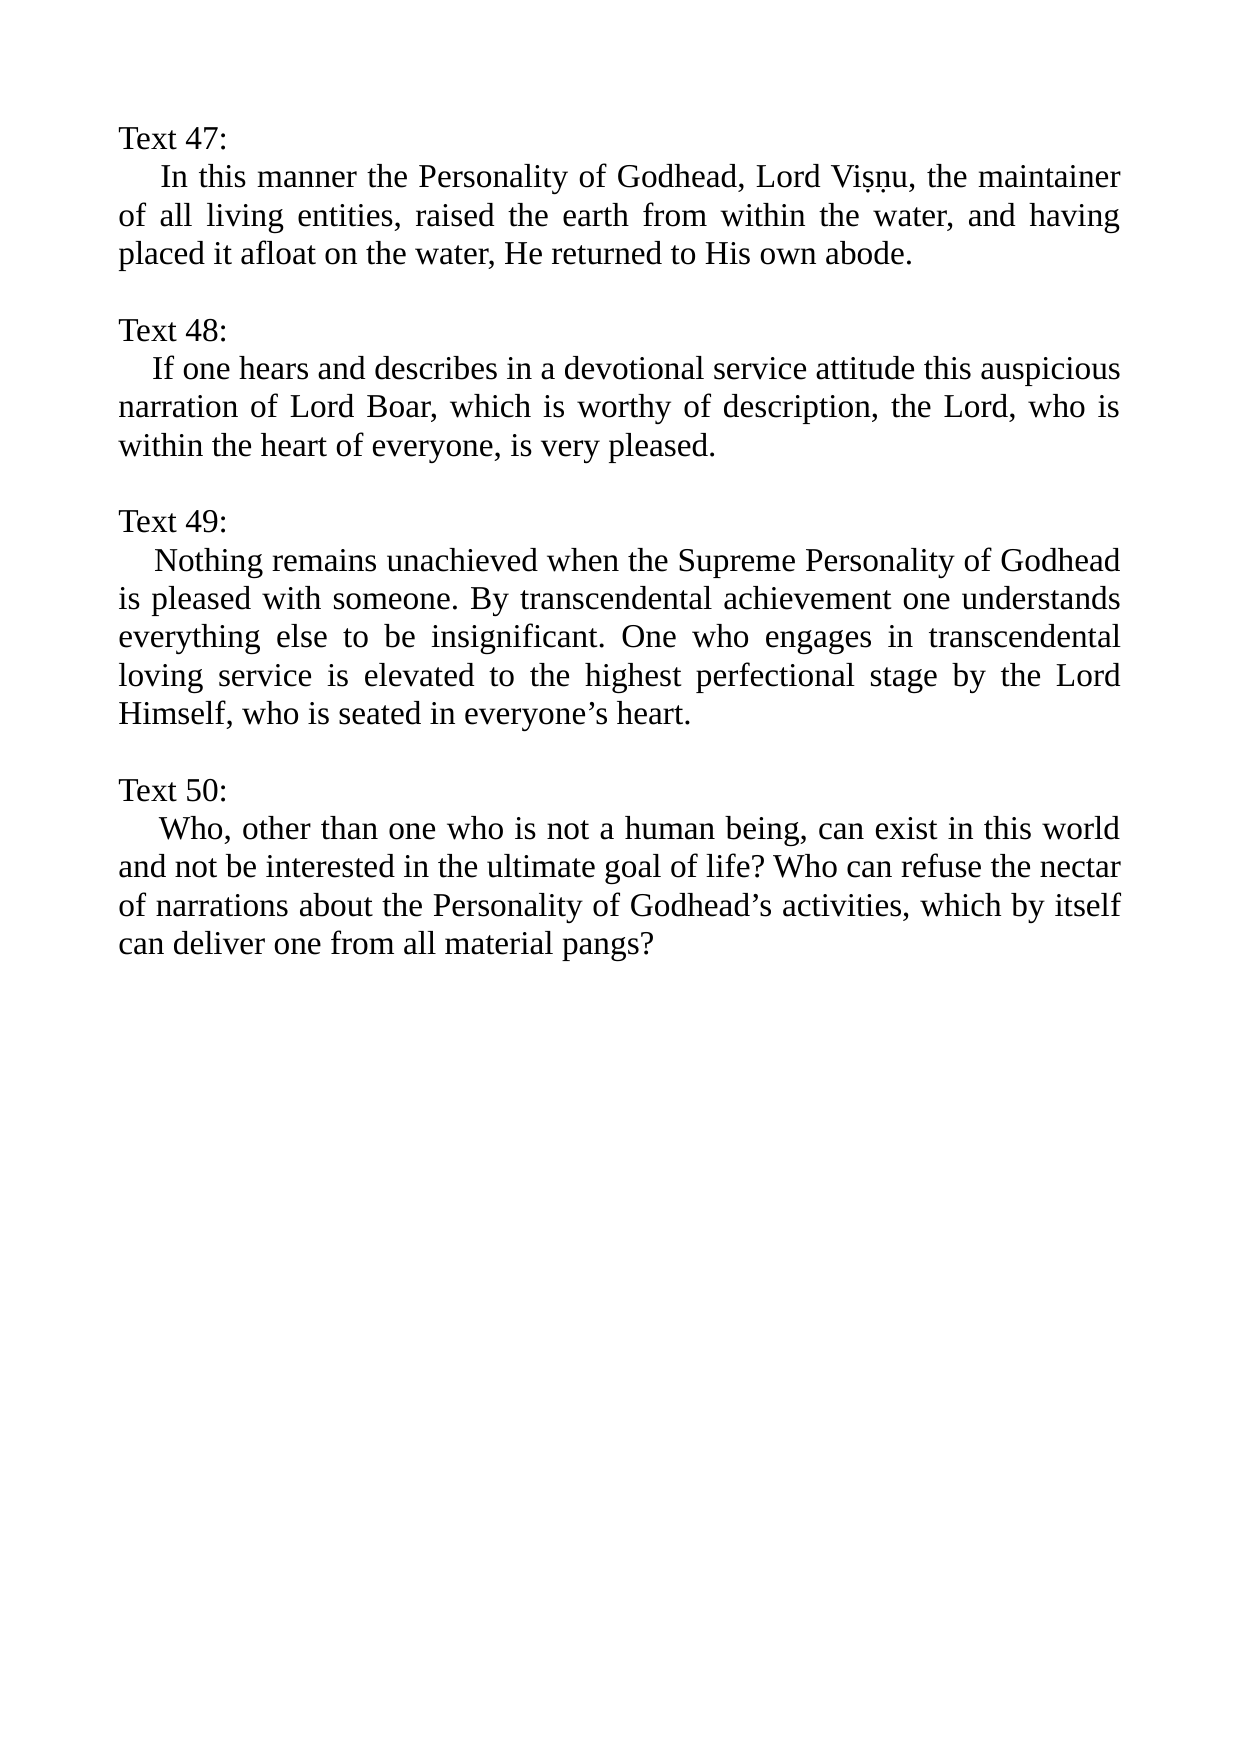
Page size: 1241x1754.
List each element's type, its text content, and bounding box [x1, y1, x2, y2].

text Text 48: [118, 310, 1122, 348]
text Text 47: [118, 118, 1122, 156]
text Text 50: [118, 770, 1122, 808]
text If one hears and describes in a devotional service attitude this auspicious narration of Lord Boar, which is worthy of description, the Lord, who is within the heart of everyone, is very pleased. [118, 348, 1122, 463]
text Text 49: [118, 501, 1122, 540]
text Who, other than one who is not a human being, can exist in this world and not be interested in the ultimate goal of life? Who can refuse the nectar of narrations about the Personality of Godhead’s activities, which by itself can deliver one from all material pangs? [118, 808, 1122, 961]
text In this manner the Personality of Godhead, Lord Viṣṇu, the maintainer of all living entities, raised the earth from within the water, and having placed it afloat on the water, He returned to His own abode. [118, 156, 1122, 271]
text Nothing remains unachieved when the Supreme Personality of Godhead is pleased with someone. By transcendental achievement one understands everything else to be insignificant. One who engages in transcendental loving service is elevated to the highest perfectional stage by the Lord Himself, who is seated in everyone’s heart. [118, 540, 1122, 731]
